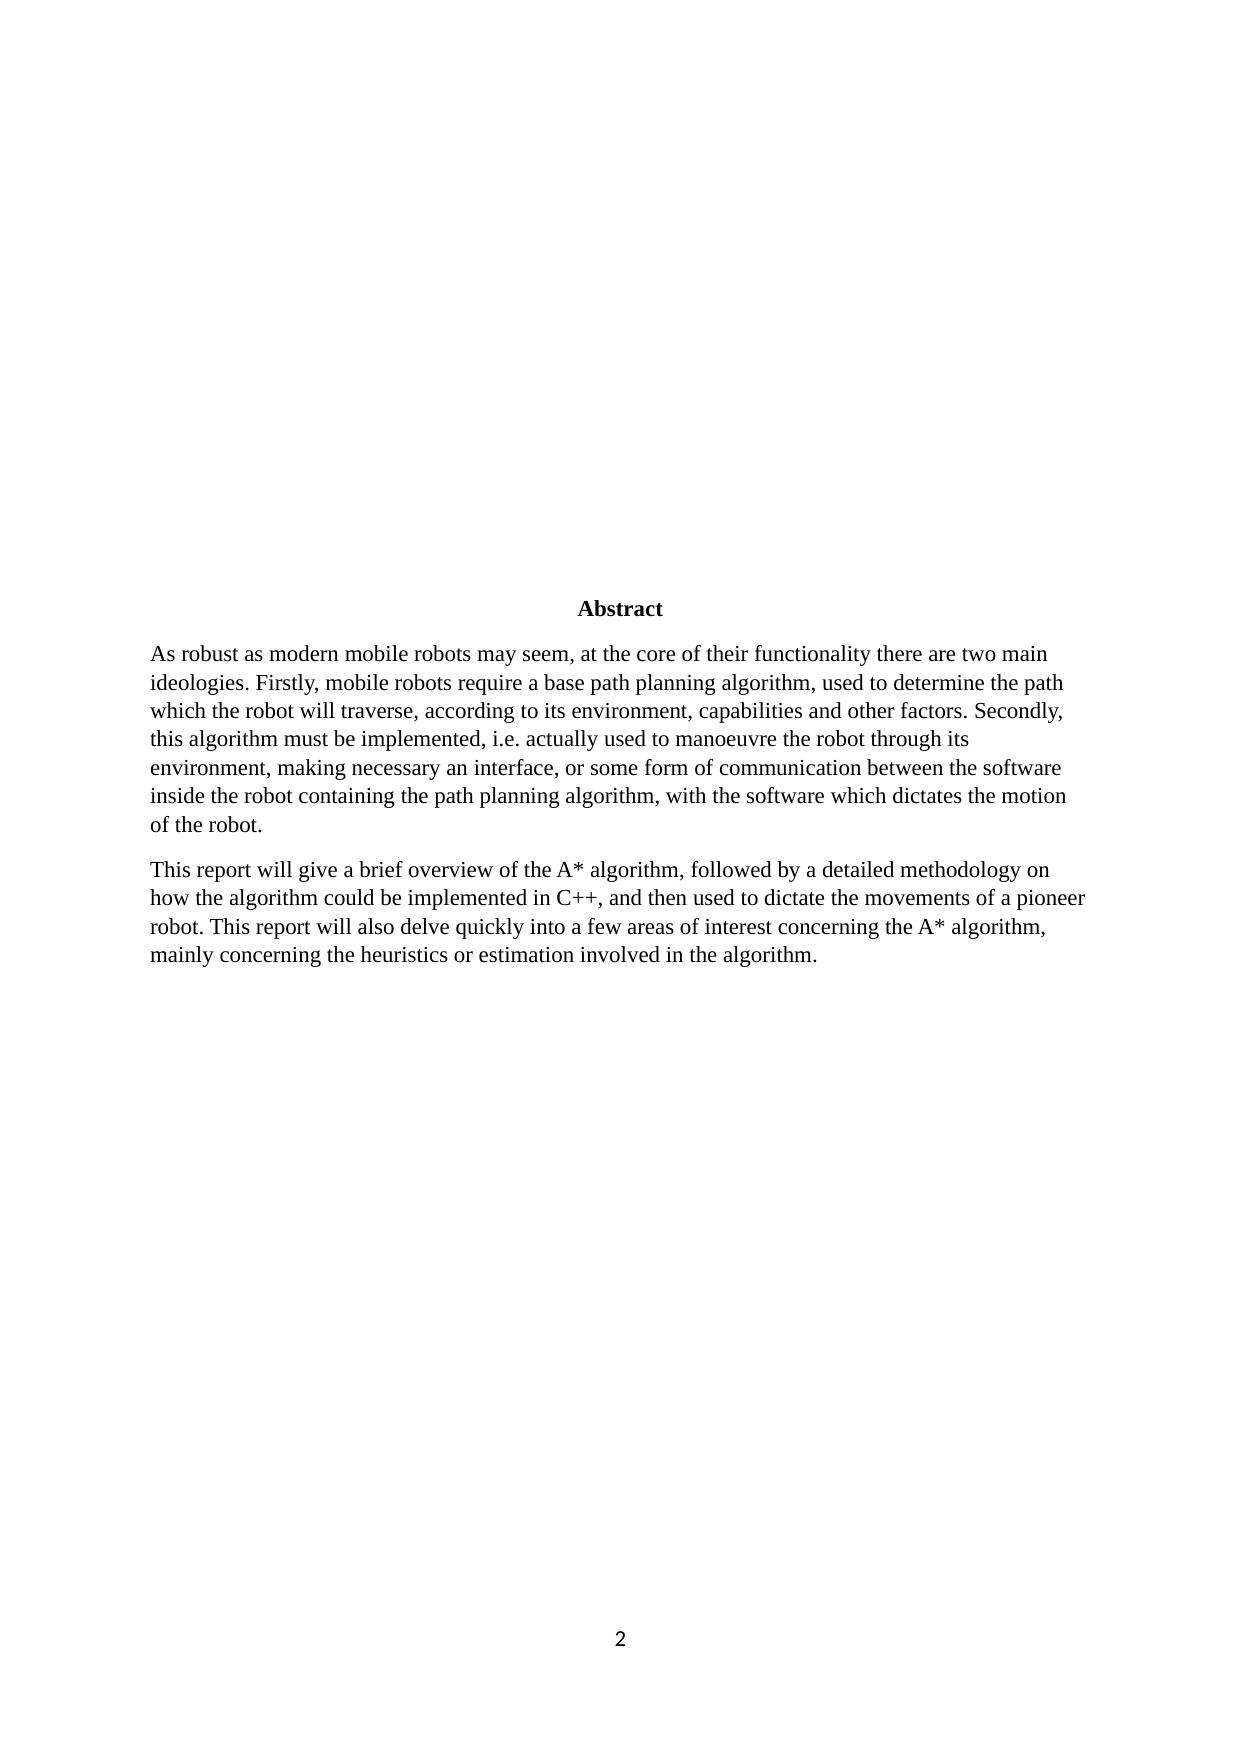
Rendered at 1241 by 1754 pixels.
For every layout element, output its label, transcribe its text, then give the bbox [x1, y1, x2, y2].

text As robust as modern mobile robots may seem, at the core of their functionality there are two main ideologies. Firstly, mobile robots require a base path planning algorithm, used to determine the path which the robot will traverse, according to its environment, capabilities and other factors. Secondly, this algorithm must be implemented, i.e. actually used to manoeuvre the robot through its environment, making necessary an interface, or some form of communication between the software inside the robot containing the path planning algorithm, with the software which dictates the motion of the robot. [150, 640, 1090, 837]
text This report will give a brief overview of the A* algorithm, followed by a detailed methodology on how the algorithm could be implemented in C++, and then used to dictate the movements of a pioneer robot. This report will also delve quickly into a few areas of interest concerning the A* algorithm, mainly concerning the heuristics or estimation involved in the algorithm. [150, 856, 1090, 968]
text Abstract [150, 595, 1090, 621]
